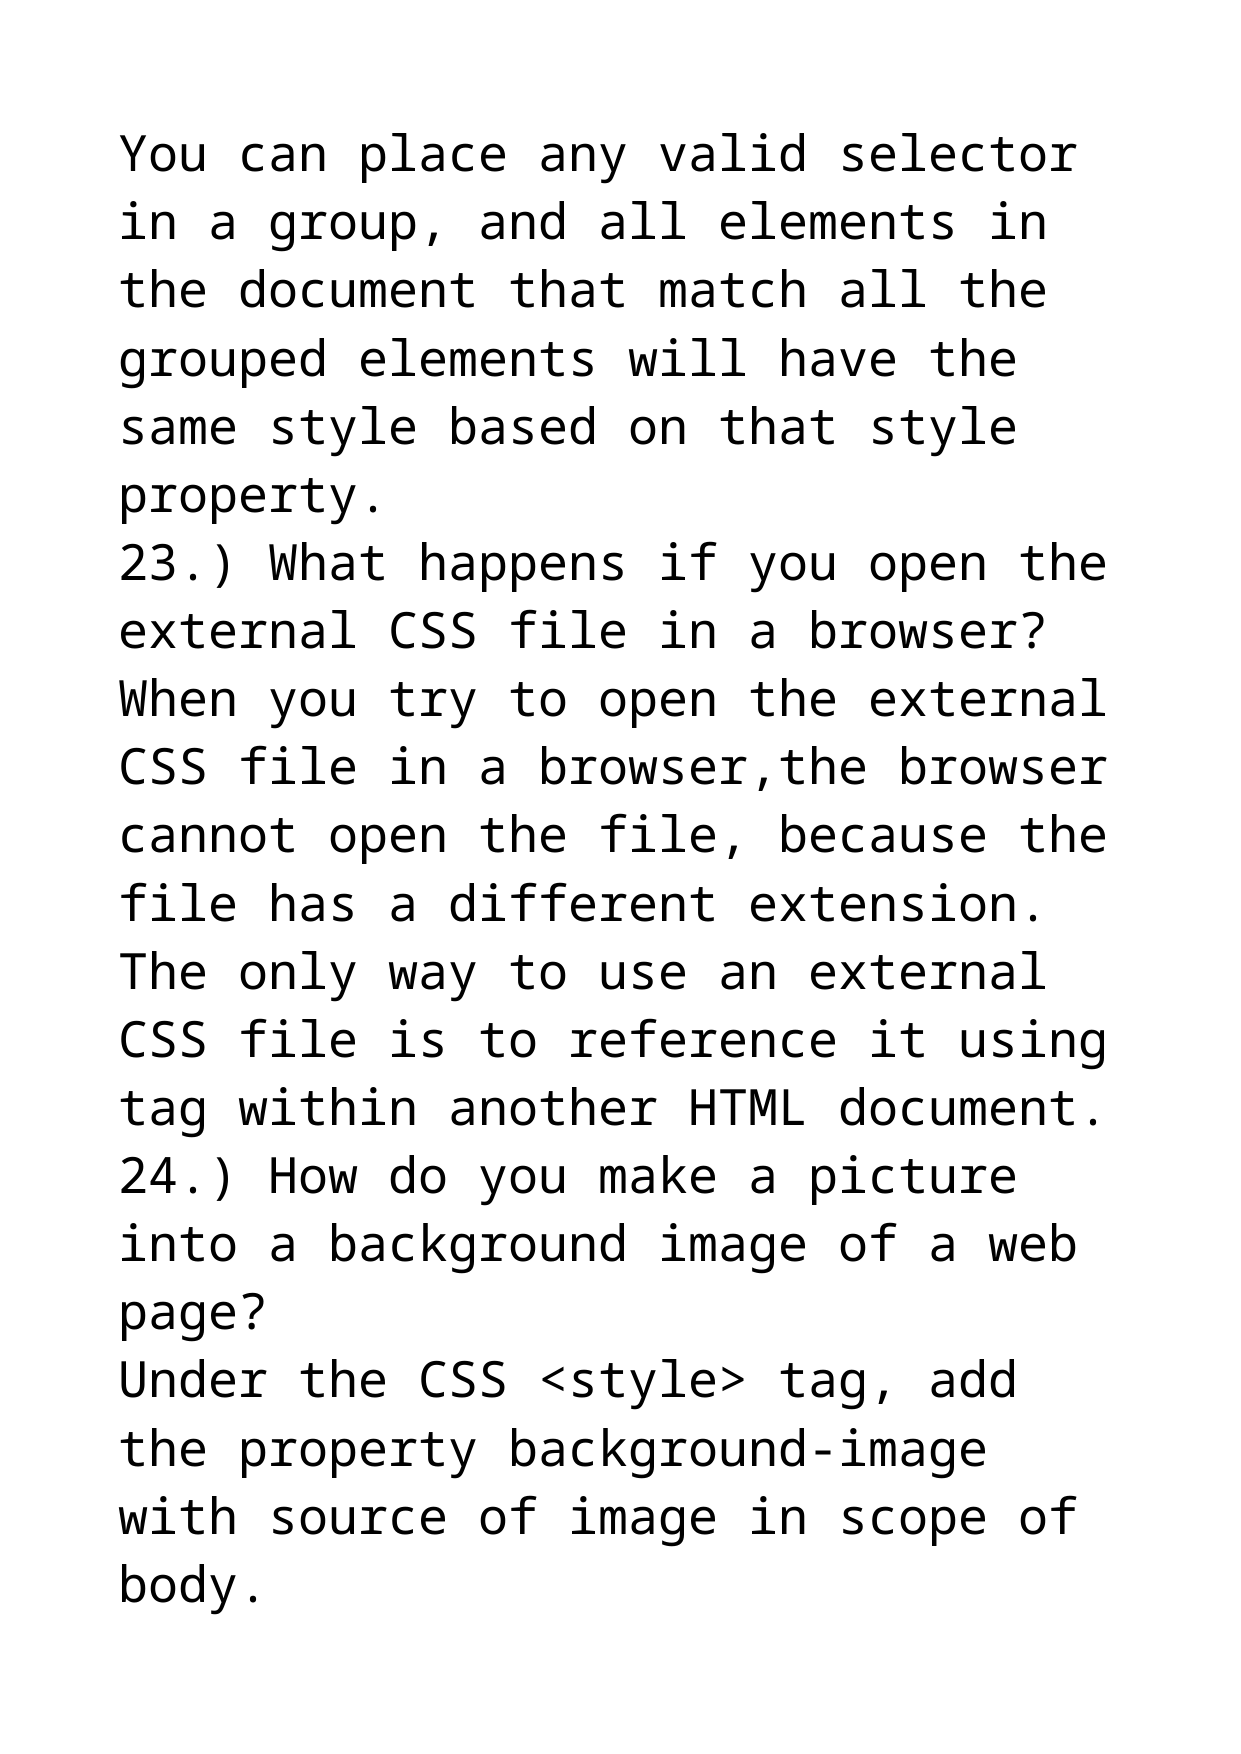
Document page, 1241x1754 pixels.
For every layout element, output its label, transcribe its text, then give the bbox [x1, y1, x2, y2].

text When you try to open the external CSS file in a browser,the browser cannot open the file, because the file has a different extension. The only way to use an external CSS file is to reference it using tag within another HTML document. [118, 663, 1122, 1140]
text Under the CSS <style> tag, add the property background-image with source of image in scope of body. [118, 1344, 1122, 1617]
text 23.) What happens if you open the external CSS file in a browser? [118, 527, 1122, 663]
text 24.) How do you make a picture into a background image of a web page? [118, 1140, 1122, 1344]
text You can place any valid selector in a group, and all elements in the document that match all the grouped elements will have the same style based on that style property. [118, 118, 1122, 527]
